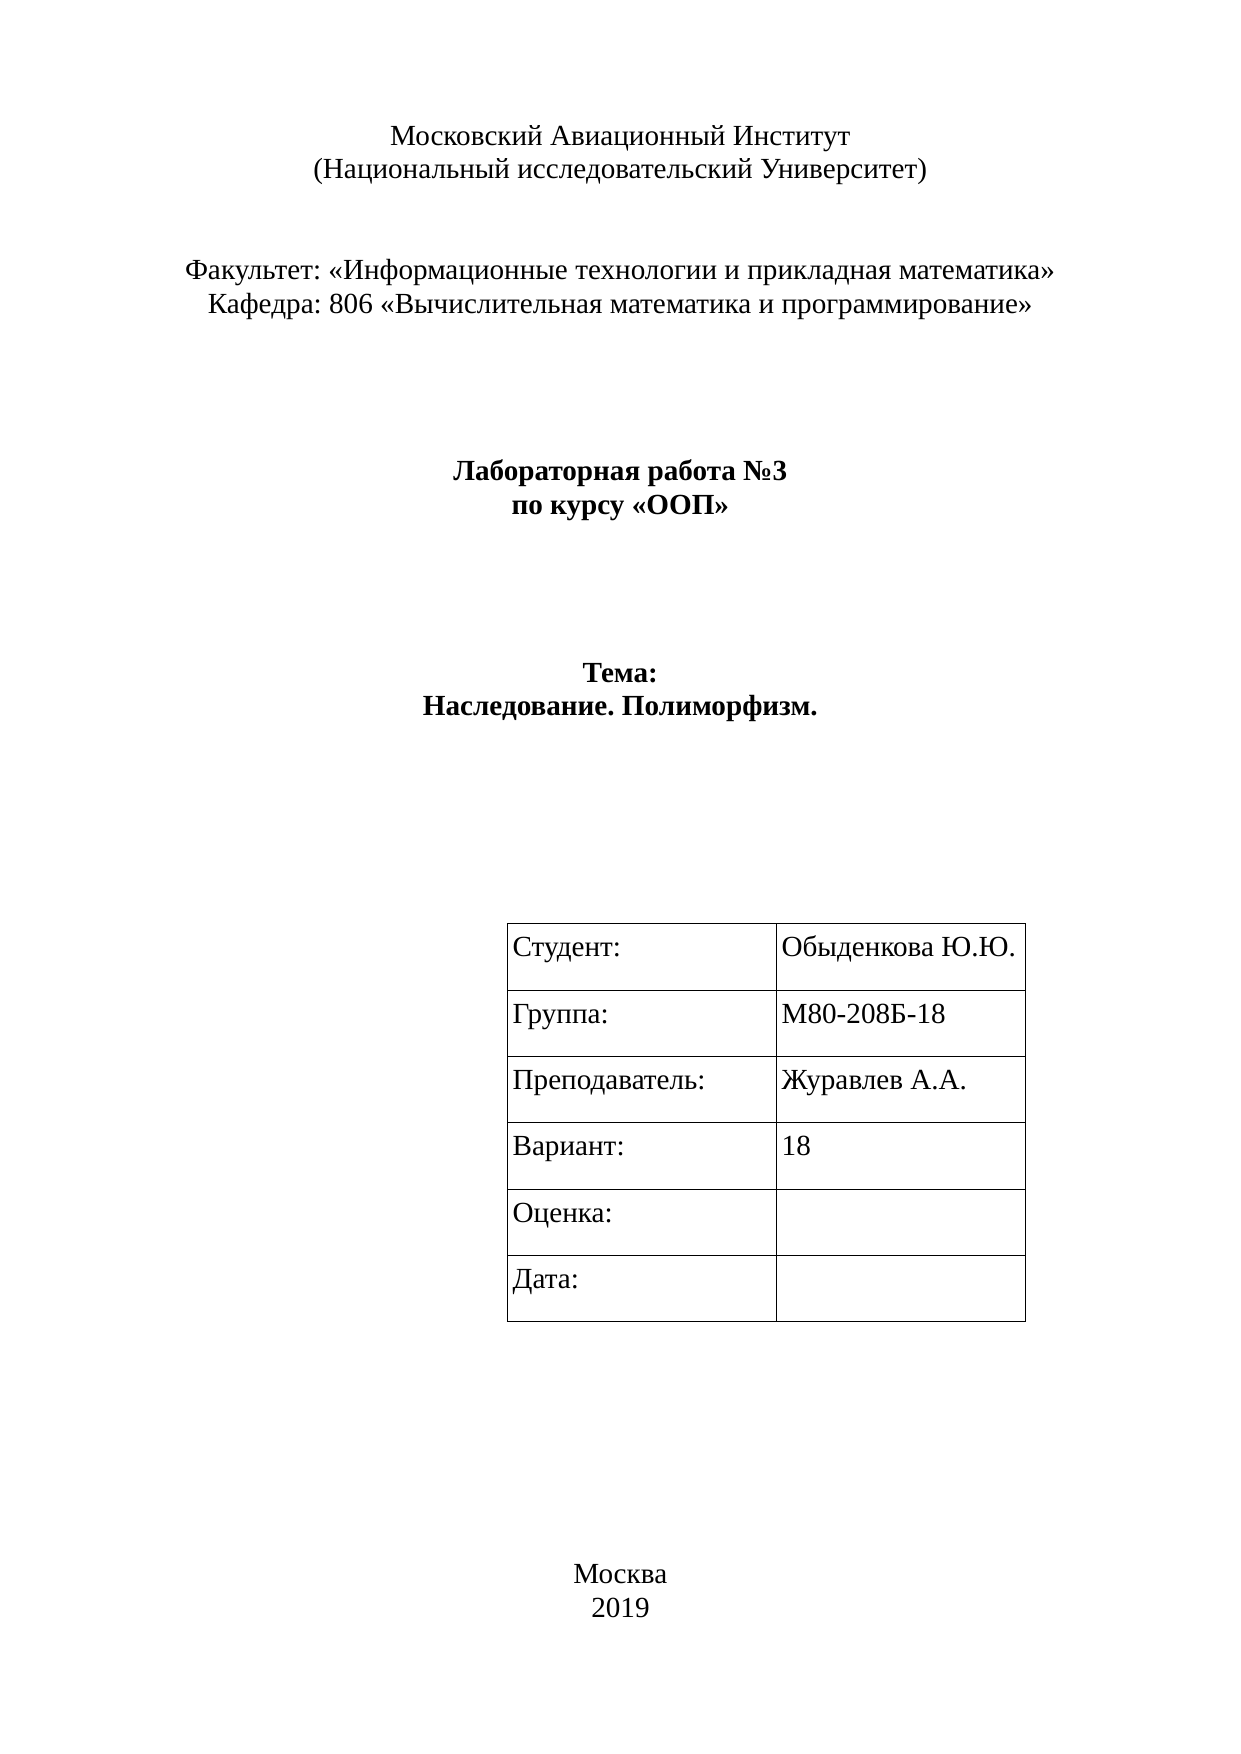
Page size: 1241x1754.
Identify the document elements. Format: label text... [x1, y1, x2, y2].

table_cell М80-208Б-18 [777, 991, 1025, 1056]
text Тема: [118, 655, 1122, 688]
text Лабораторная работа №3 [118, 453, 1122, 487]
text Кафедра: 806 «Вычислительная математика и программирование» [118, 286, 1122, 319]
table_cell Группа: [508, 991, 776, 1056]
text Московский Авиационный Институт [118, 118, 1122, 152]
table_cell Преподаватель: [508, 1057, 776, 1122]
table_cell [777, 1190, 1025, 1255]
table_cell 18 [777, 1123, 1025, 1188]
table_cell Дата: [508, 1256, 776, 1321]
table_cell [777, 1256, 1025, 1321]
table_cell Журавлев А.А. [777, 1057, 1025, 1122]
text Москва [118, 1557, 1122, 1590]
text 2019 [118, 1590, 1122, 1624]
text Наследование. Полиморфизм. [118, 688, 1122, 722]
text Факультет: «Информационные технологии и прикладная математика» [118, 252, 1122, 286]
table_cell Вариант: [508, 1123, 776, 1188]
table_header Обыденкова Ю.Ю. [777, 924, 1025, 989]
table_cell Оценка: [508, 1190, 776, 1255]
text по курсу «ООП» [118, 487, 1122, 521]
table_header Студент: [508, 924, 776, 989]
text (Национальный исследовательский Университет) [118, 152, 1122, 185]
